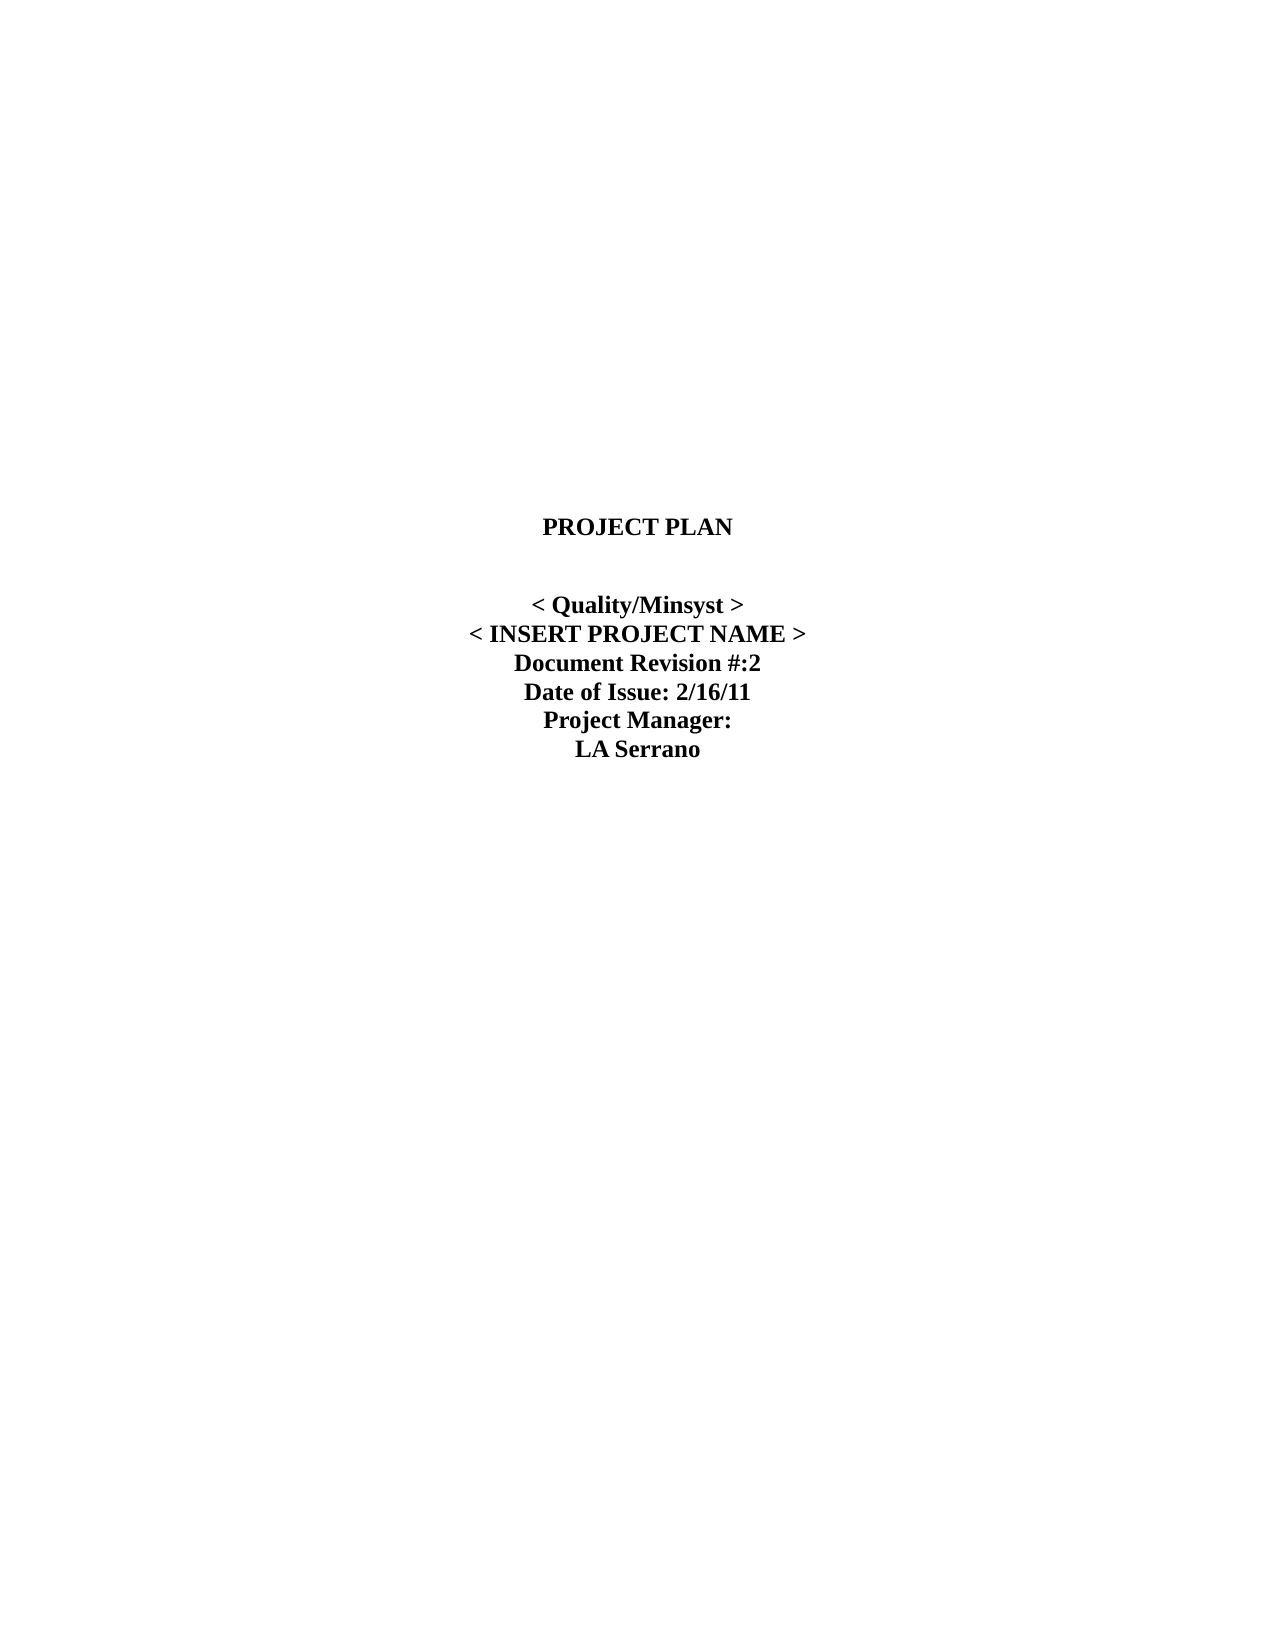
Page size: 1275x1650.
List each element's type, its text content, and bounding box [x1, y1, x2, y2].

text Date of Issue: 2/16/11 [118, 677, 1157, 706]
text PROJECT PLAN [118, 512, 1157, 541]
text < INSERT PROJECT NAME > [118, 619, 1157, 648]
text < Quality/Minsyst > [118, 591, 1157, 619]
text Project Manager: [118, 706, 1157, 734]
text Document Revision #:2 [118, 648, 1157, 677]
text LA Serrano [118, 734, 1157, 763]
